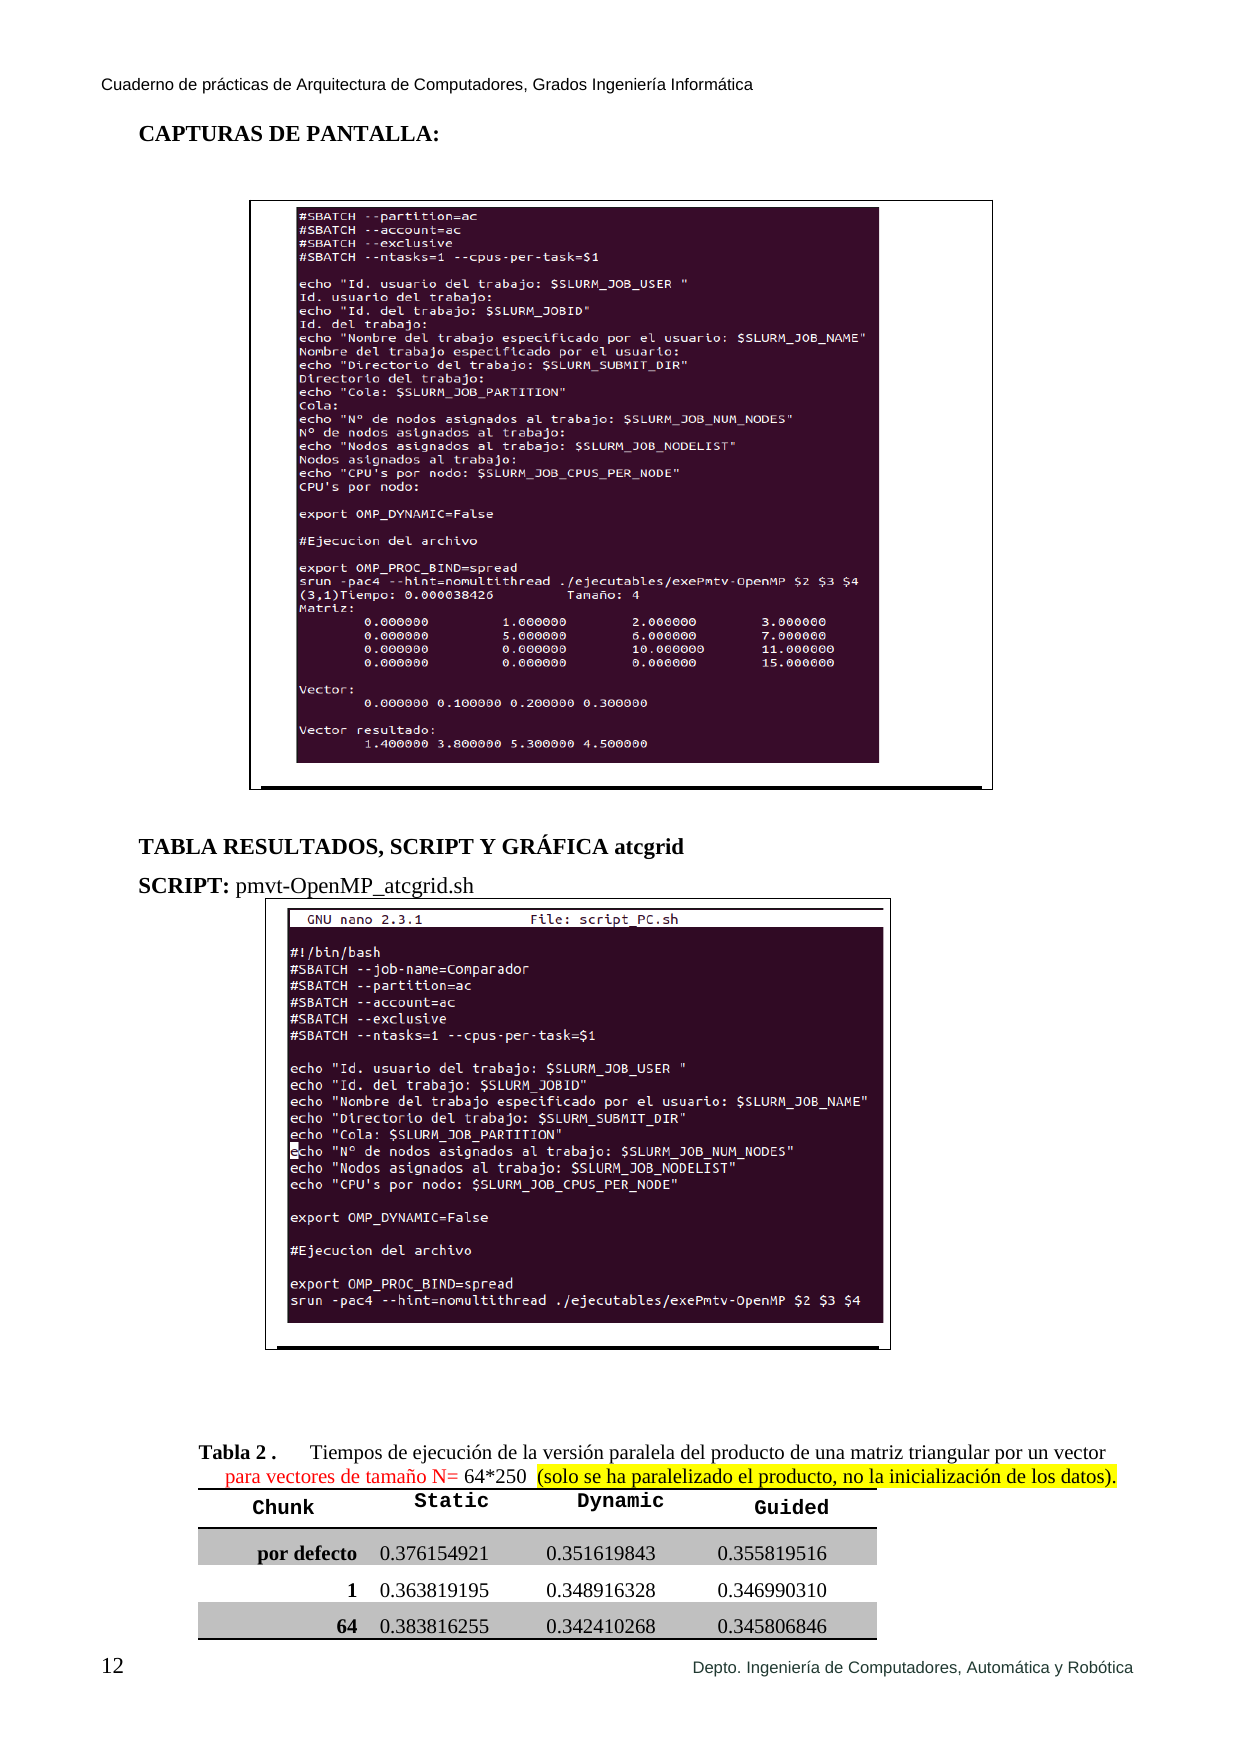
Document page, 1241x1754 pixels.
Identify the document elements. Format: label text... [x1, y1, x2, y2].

table_header Guided [706, 1490, 877, 1527]
table_cell por defecto [198, 1529, 368, 1565]
text TABLA RESULTADOS, SCRIPT Y GRÁFICA atcgrid [138, 833, 1143, 859]
table_header Dynamic [535, 1490, 706, 1527]
table_cell 0.355819516 [706, 1529, 877, 1565]
table_header [251, 201, 992, 789]
table_cell 64 [198, 1602, 368, 1638]
table_cell 1 [198, 1565, 368, 1602]
table_cell [101, 1488, 1129, 1641]
table_header Static [368, 1490, 535, 1527]
table_cell 0.346990310 [706, 1565, 877, 1602]
table_cell 0.383816255 [368, 1602, 535, 1638]
table_cell 0.363819195 [368, 1565, 535, 1602]
list SCRIPT: pmvt-OpenMP_atcgrid.sh [138, 872, 1143, 898]
table_header Tiempos de ejecución de la versión paralela del producto de una matriz triangular por un vector para vectores de tamaño N= 64*250 (solo se ha paralelizado el producto, no la inicialización de los datos). [101, 1415, 1129, 1488]
table_cell 0.342410268 [535, 1602, 706, 1638]
table_cell 0.376154921 [368, 1529, 535, 1565]
picture [287, 908, 884, 1323]
table_header Chunk [198, 1490, 368, 1527]
picture [296, 207, 880, 763]
table_cell 0.345806846 [706, 1602, 877, 1638]
text CAPTURAS DE PANTALLA: [138, 121, 1143, 147]
table_header [266, 899, 890, 1349]
table_cell 0.348916328 [535, 1565, 706, 1602]
table_cell 0.351619843 [535, 1529, 706, 1565]
